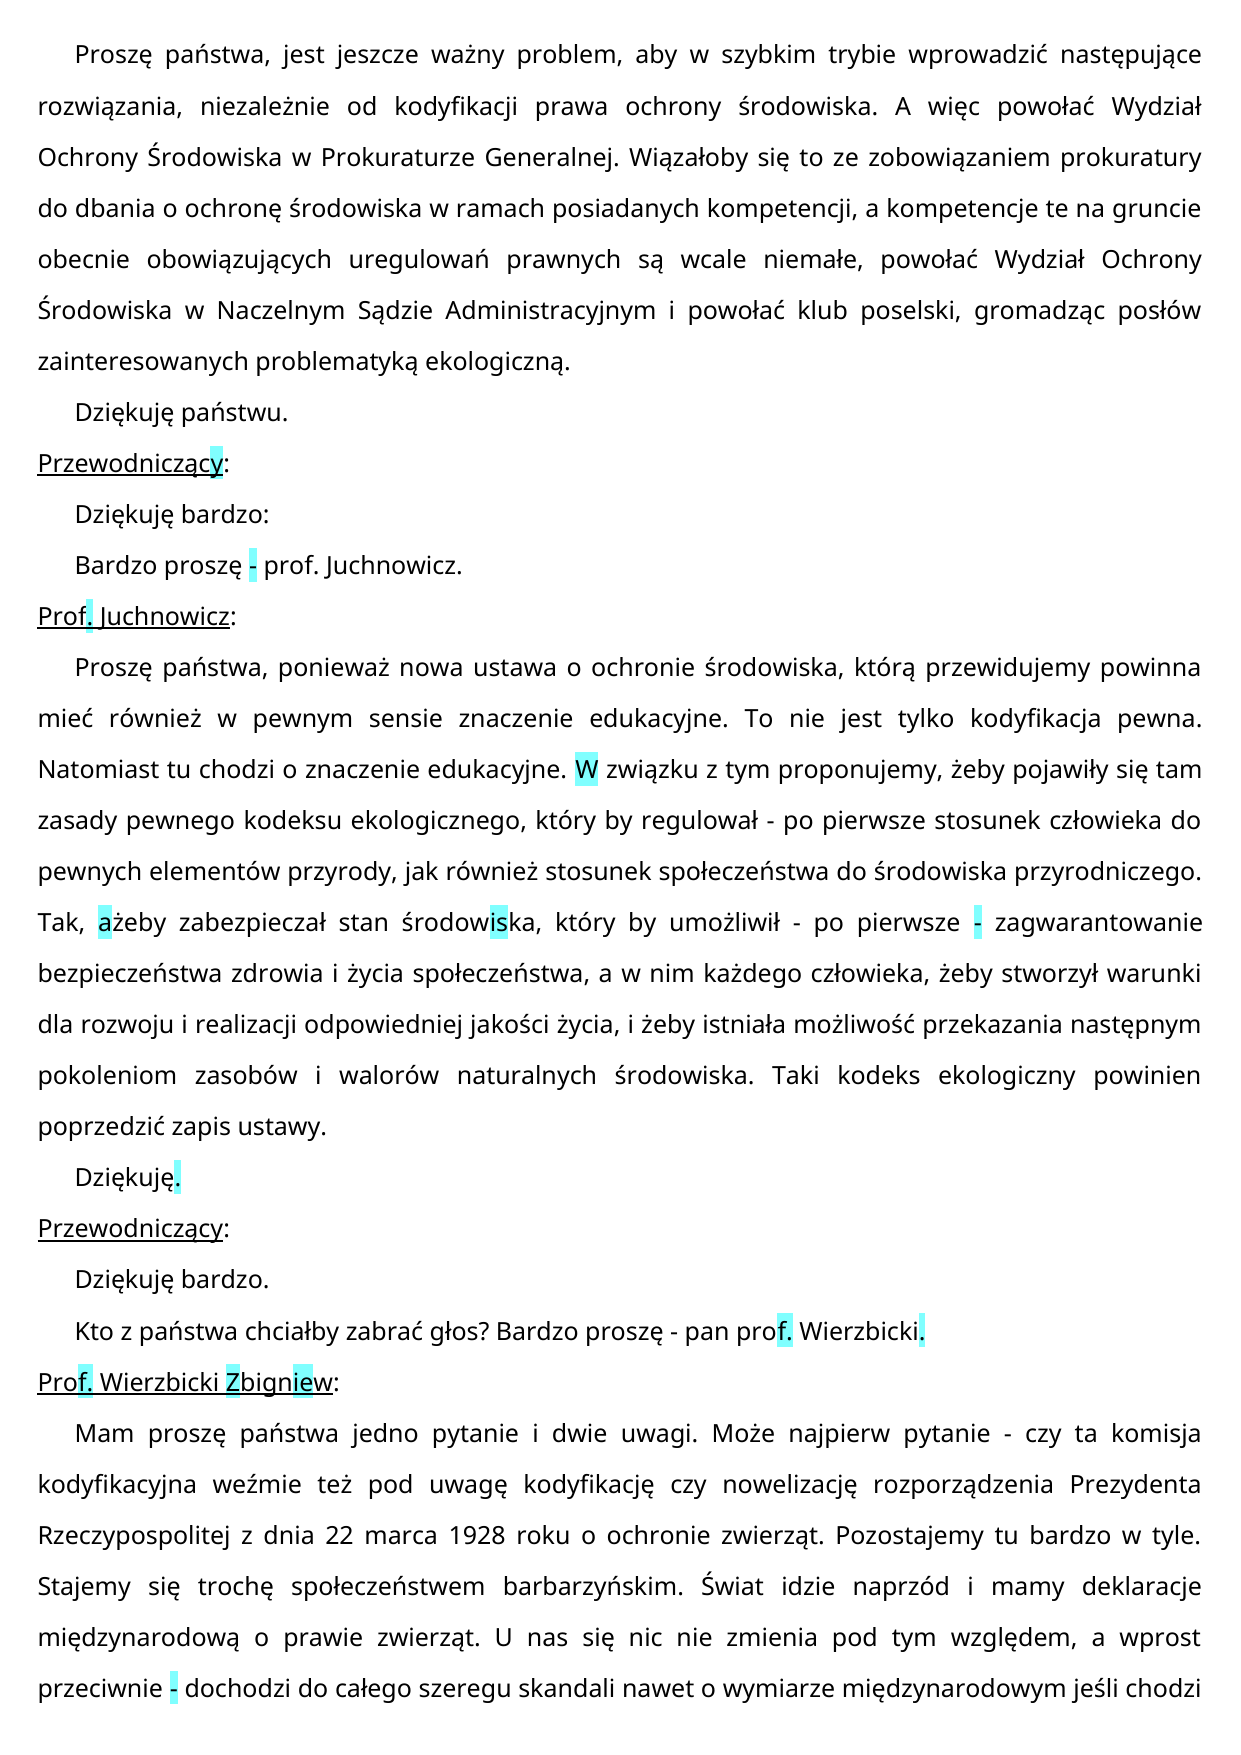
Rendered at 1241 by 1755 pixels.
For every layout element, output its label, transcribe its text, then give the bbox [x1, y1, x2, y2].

text Proszę państwa, ponieważ nowa ustawa o ochronie środowiska, którą przewidujemy powinna mieć również w pewnym sensie znaczenie edukacyjne. To nie jest tylko kodyfikacja pewna. Natomiast tu chodzi o znaczenie edukacyjne. W związku z tym proponujemy, żeby pojawiły się tam zasady pewnego kodeksu ekologicznego, który by regulował - po pierwsze stosunek człowieka do pewnych elementów przyrody, jak również stosunek społeczeństwa do środowiska przyrodniczego. Tak, ażeby zabezpieczał stan środowiska, który by umożliwił - po pierwsze - zagwarantowanie bezpieczeństwa zdrowia i życia społeczeństwa, a w nim każdego człowieka, żeby stworzył warunki dla rozwoju i realizacji odpowiedniej jakości życia, i żeby istniała możliwość przekazania następnym pokoleniom zasobów i walorów naturalnych środowiska. Taki kodeks ekologiczny powinien poprzedzić zapis ustawy. [37, 650, 1203, 1143]
text Bardzo proszę - prof. Juchnowicz. [37, 548, 1203, 582]
text Dziękuję bardzo. [37, 1262, 1203, 1296]
text Kto z państwa chciałby zabrać głos? Bardzo proszę - pan prof. Wierzbicki. [37, 1313, 1203, 1347]
text Dziękuję bardzo: [37, 497, 1203, 531]
text Prof. Juchnowicz: [37, 599, 1203, 633]
text Proszę państwa, jest jeszcze ważny problem, aby w szybkim trybie wprowadzić następujące rozwiązania, niezależnie od kodyfikacji prawa ochrony środowiska. A więc powołać Wydział Ochrony Środowiska w Prokuraturze Generalnej. Wiązałoby się to ze zobowiązaniem prokuratury do dbania o ochronę środowiska w ramach posiadanych kompetencji, a kompetencje te na gruncie obecnie obowiązujących uregulowań prawnych są wcale niemałe, powołać Wydział Ochrony Środowiska w Naczelnym Sądzie Administracyjnym i powołać klub poselski, gromadząc posłów zainteresowanych problematyką ekologiczną. [37, 37, 1203, 377]
text Przewodniczący: [37, 446, 1203, 479]
text Prof. Wierzbicki Zbigniew: [37, 1364, 1203, 1398]
text Przewodniczący: [37, 1211, 1203, 1245]
text Mam proszę państwa jedno pytanie i dwie uwagi. Może najpierw pytanie - czy ta komisja kodyfikacyjna weźmie też pod uwagę kodyfikację czy nowelizację rozporządzenia Prezydenta Rzeczypospolitej z dnia 22 marca 1928 roku o ochronie zwierząt. Pozostajemy tu bardzo w tyle. Stajemy się trochę społeczeństwem barbarzyńskim. Świat idzie naprzód i mamy deklaracje międzynarodową o prawie zwierząt. U nas się nic nie zmienia pod tym względem, a wprost przeciwnie - dochodzi do całego szeregu skandali nawet o wymiarze międzynarodowym jeśli chodzi [37, 1415, 1203, 1704]
text Dziękuję. [37, 1160, 1203, 1194]
text Dziękuję państwu. [37, 394, 1203, 428]
